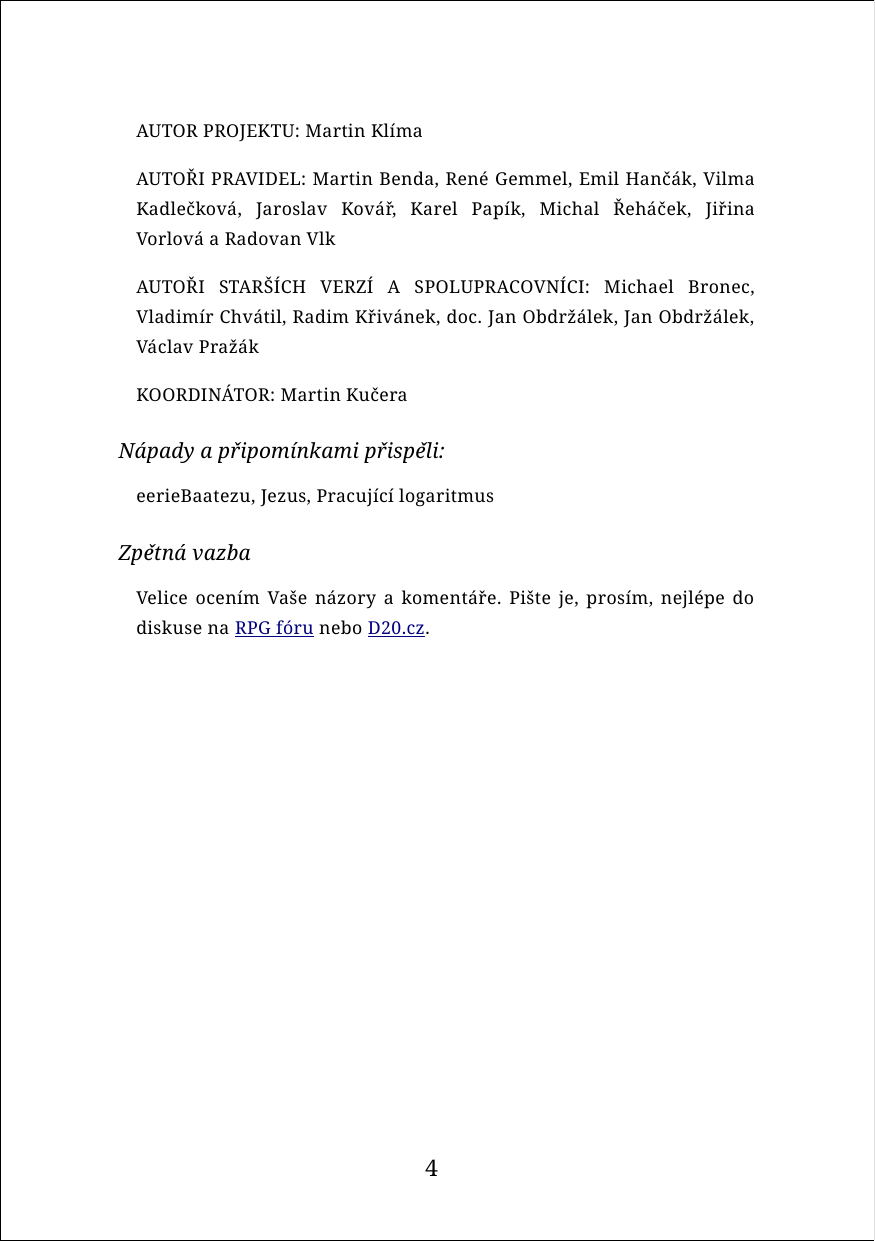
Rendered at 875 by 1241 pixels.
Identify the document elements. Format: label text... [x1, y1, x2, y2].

text eerieBaatezu, Jezus, Pracující logaritmus [136, 484, 756, 508]
text AUTOŘI PRAVIDEL: Martin Benda, René Gemmel, Emil Hančák, Vilma Kadlečková, Jaroslav Kovář, Karel Papík, Michal Řeháček, Jiřina Vorlová a Radovan Vlk [136, 166, 756, 251]
text Zpětná vazba [118, 538, 756, 566]
text Velice ocením Vaše názory a komentáře. Pište je, prosím, nejlépe do diskuse na RPG fóru nebo D20.cz. [136, 585, 756, 639]
text KOORDINÁTOR: Martin Kučera [136, 383, 756, 407]
text Nápady a připomínkami přispěli: [118, 437, 756, 465]
text AUTOR PROJEKTU: Martin Klíma [136, 118, 756, 142]
text AUTOŘI STARŠÍCH VERZÍ A SPOLUPRACOVNÍCI: Michael Bronec, Vladimír Chvátil, Radim Křivánek, doc. Jan Obdržálek, Jan Obdržálek, Václav Pražák [136, 274, 756, 359]
